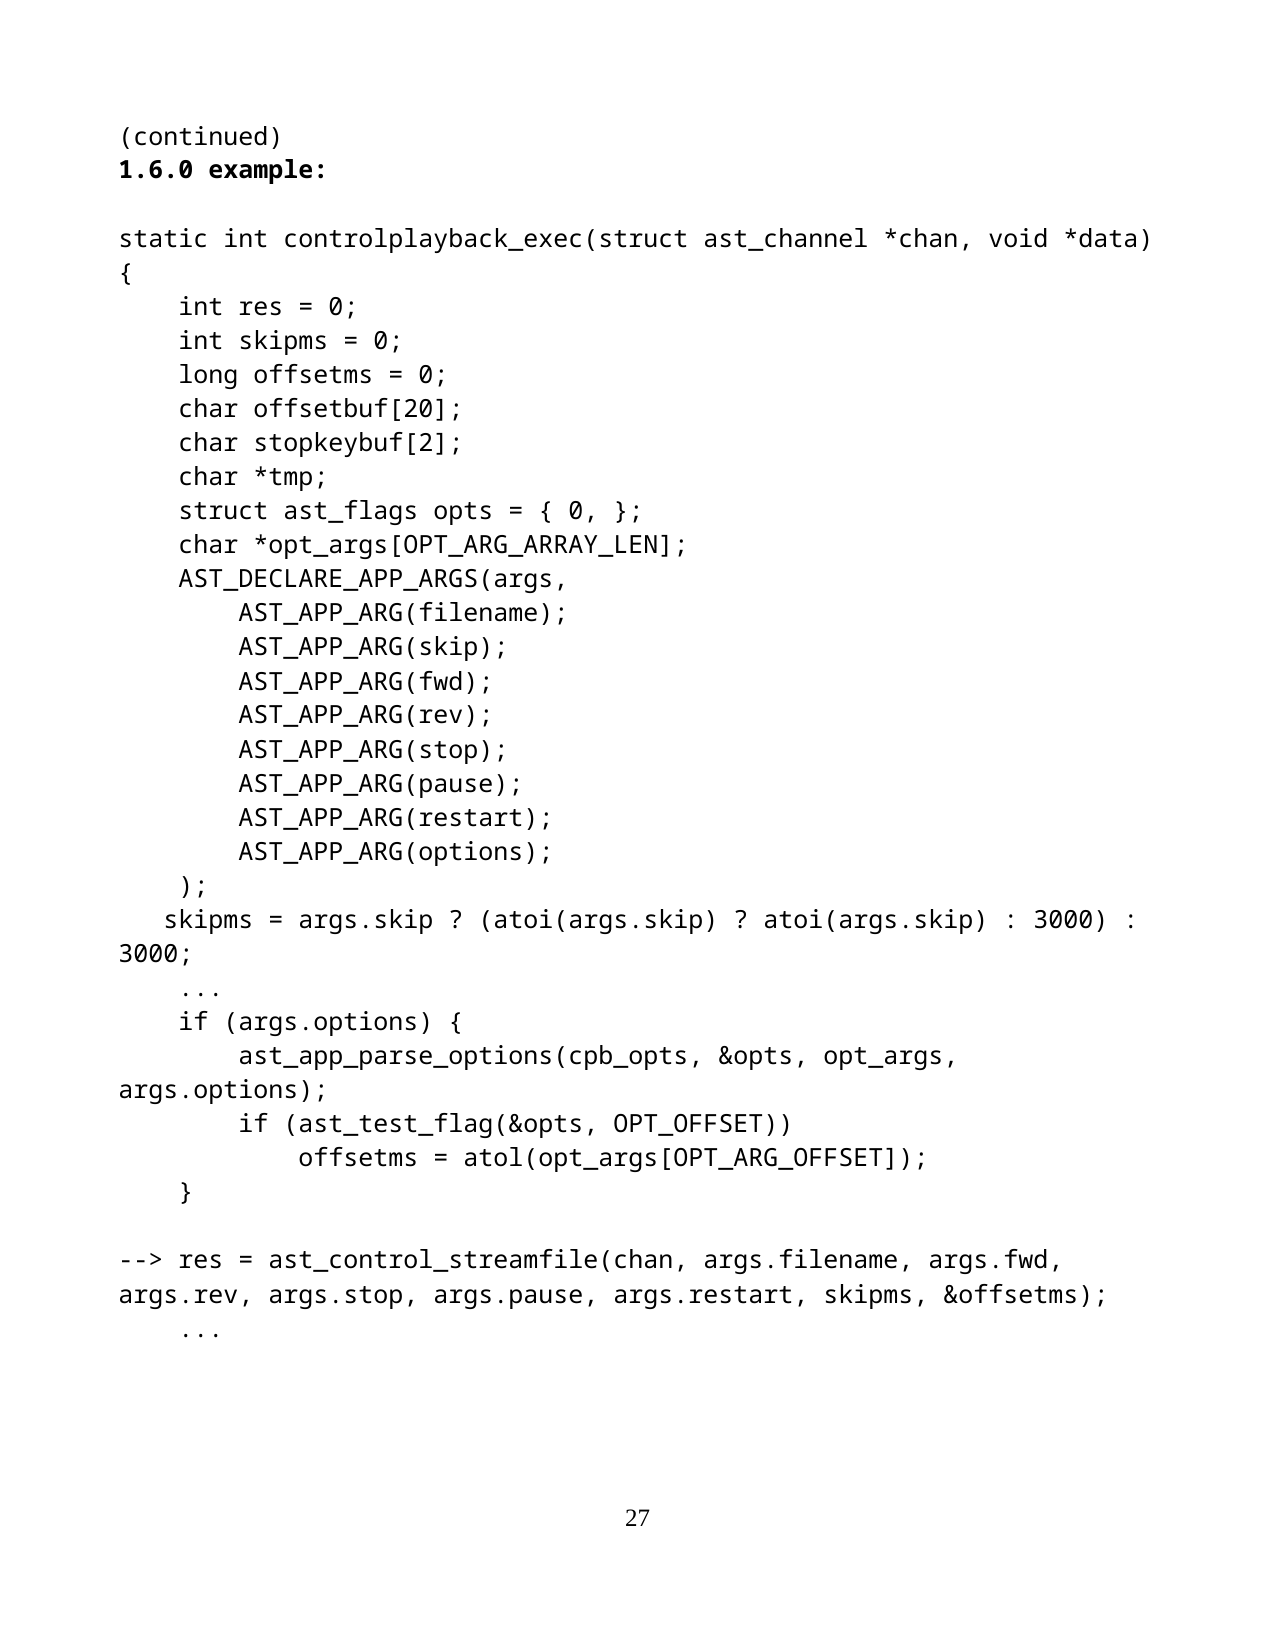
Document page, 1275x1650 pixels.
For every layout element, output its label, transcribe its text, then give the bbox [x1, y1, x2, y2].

text AST_APP_ARG(stop); [118, 731, 1157, 765]
text offsetms = atol(opt_args[OPT_ARG_OFFSET]); [118, 1140, 1157, 1174]
text (continued) [118, 118, 1157, 152]
text { [118, 254, 1157, 288]
text AST_APP_ARG(fwd); [118, 663, 1157, 697]
text --> res = ast_control_streamfile(chan, args.filename, args.fwd, args.rev, args.stop, args.pause, args.restart, skipms, &offsetms); [118, 1242, 1157, 1310]
text if (args.options) { [118, 1004, 1157, 1038]
text AST_APP_ARG(options); [118, 833, 1157, 867]
text ... [118, 970, 1157, 1004]
text ); [118, 867, 1157, 902]
text long offsetms = 0; [118, 357, 1157, 391]
text char stopkeybuf[2]; [118, 425, 1157, 459]
text AST_DECLARE_APP_ARGS(args, [118, 561, 1157, 595]
text AST_APP_ARG(rev); [118, 697, 1157, 731]
text AST_APP_ARG(restart); [118, 799, 1157, 833]
text char *opt_args[OPT_ARG_ARRAY_LEN]; [118, 527, 1157, 561]
text static int controlplayback_exec(struct ast_channel *chan, void *data) [118, 220, 1157, 254]
text 1.6.0 example: [118, 152, 1157, 186]
text skipms = args.skip ? (atoi(args.skip) ? atoi(args.skip) : 3000) : 3000; [118, 902, 1157, 970]
text ast_app_parse_options(cpb_opts, &opts, opt_args, args.options); [118, 1038, 1157, 1106]
text struct ast_flags opts = { 0, }; [118, 493, 1157, 527]
text int skipms = 0; [118, 322, 1157, 357]
text AST_APP_ARG(pause); [118, 765, 1157, 799]
text ... [118, 1310, 1157, 1344]
text char offsetbuf[20]; [118, 391, 1157, 425]
text AST_APP_ARG(skip); [118, 629, 1157, 663]
text char *tmp; [118, 459, 1157, 493]
text if (ast_test_flag(&opts, OPT_OFFSET)) [118, 1106, 1157, 1140]
text } [118, 1174, 1157, 1208]
text int res = 0; [118, 288, 1157, 322]
text AST_APP_ARG(filename); [118, 595, 1157, 629]
